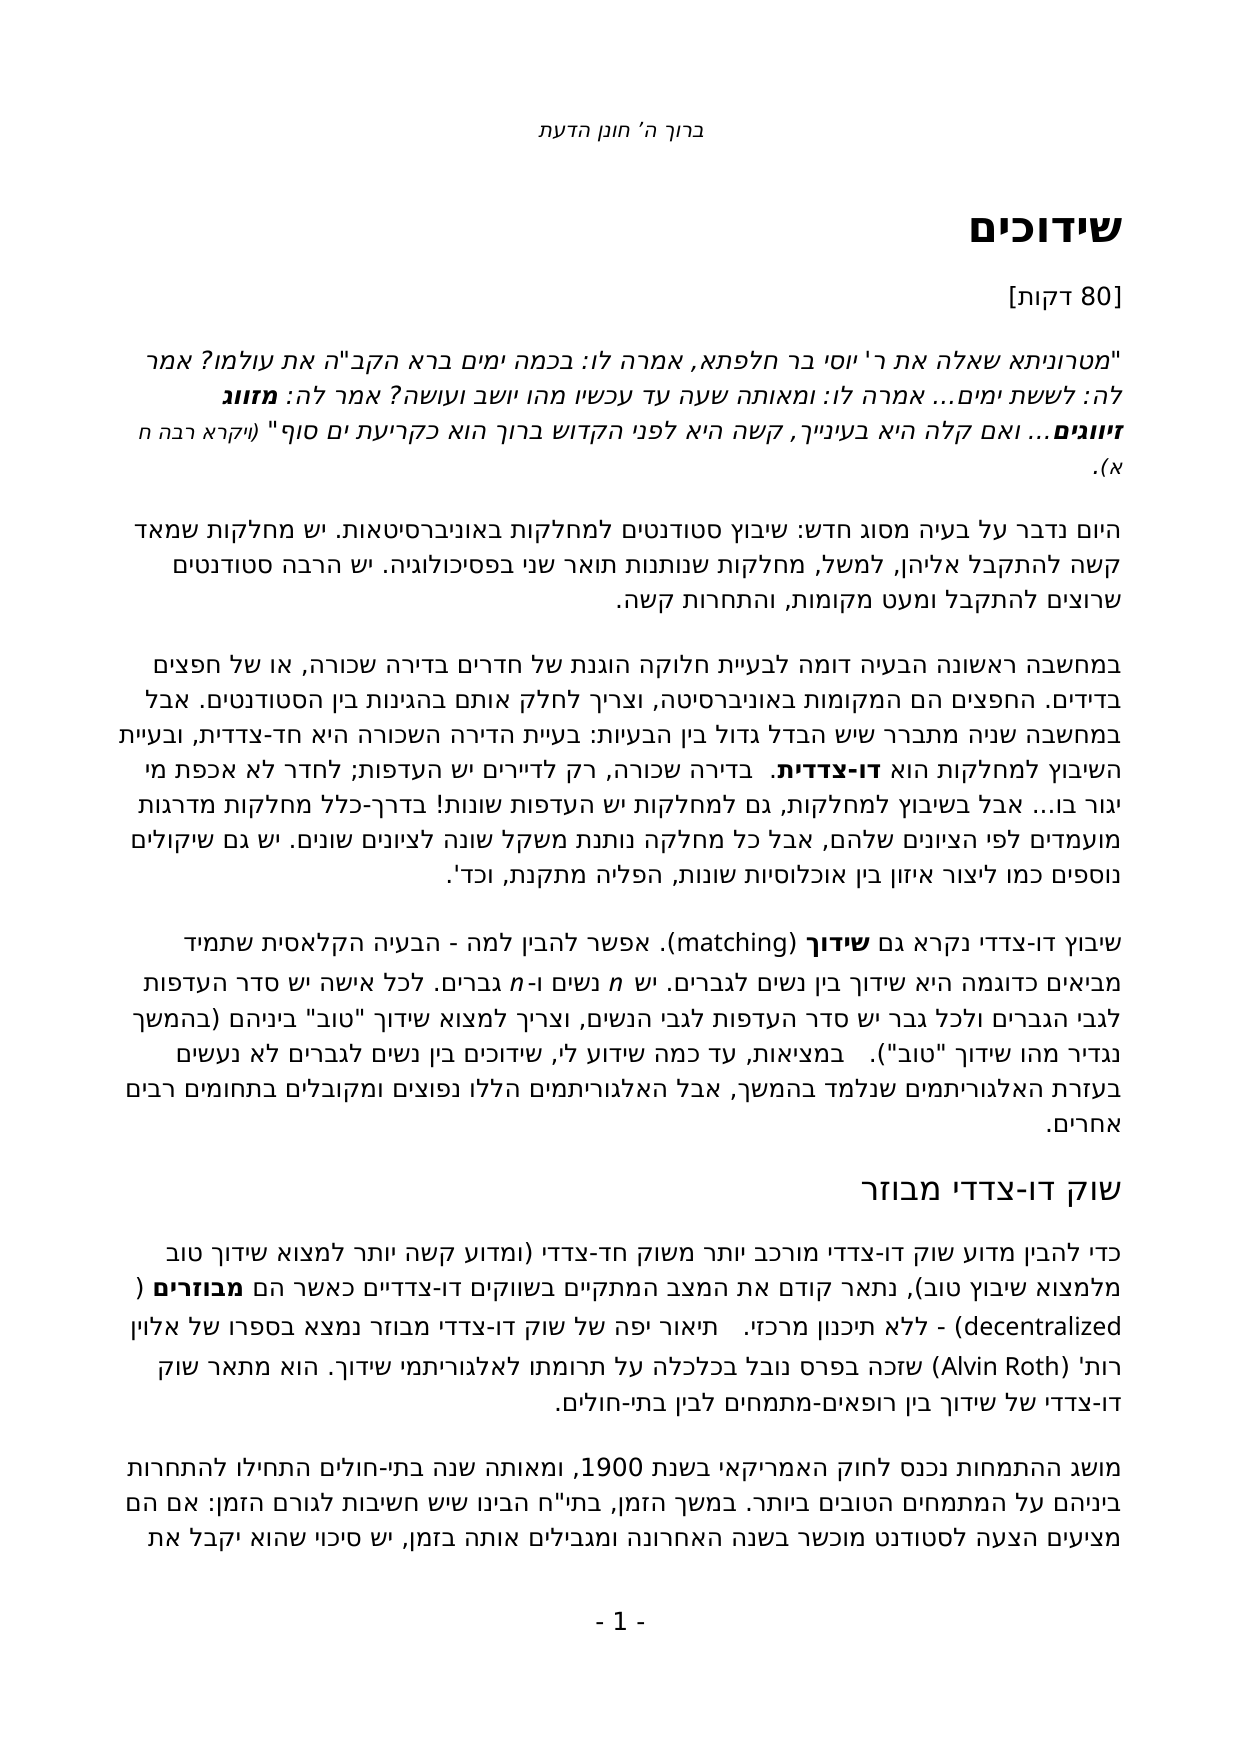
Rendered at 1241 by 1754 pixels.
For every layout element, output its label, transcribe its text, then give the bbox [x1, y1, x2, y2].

text מושג ההתמחות נכנס לחוק האמריקאי בשנת 1900, ומאותה שנה בתי-חולים התחילו להתחרות ביניהם על המתמחים הטובים ביותר. במשך הזמן, בתי"ח הבינו שיש חשיבות לגורם הזמן: אם הם מציעים הצעה לסטודנט מוכשר בשנה האחרונה ומגבילים אותה בזמן, יש סיכוי שהוא יקבל את ההצעה שלהם למרות שיש בי"ח שהוא רוצה יותר, כיוון שהוא לא יודע אם ביה"ח הזה יציע לו הצעה. ההצעות הלכו ונעשו מוקדמות יותר ויותר, עד שבשנת 1945 הגיעו למצב שבתי"ח כבר הציעו הצעות לסטודנטים בסוף שנה ראשונה. המצב הזה כמובן בעייתי מאד: הוא בעייתי לסטודנטים כי הם צריכים להתחייב על המקום שבו יתמחו בעוד שנתיים. הוא בעייתי גם לבתיה"ח כי הם צריכים לבחור סטודנטים כשהנתון היחיד שיש להם הוא הציונים שלהם בשנה ראשונה. המצב הזה, שבו שוק דו-צדדי "מתדרדר" להצעות מוקדמות לא הגיוניות, נקרא פרימה (unraveling). [118, 1453, 1122, 1552]
text במחשבה ראשונה הבעיה דומה לבעיית חלוקה הוגנת של חדרים בדירה שכורה, או של חפצים בדידים. החפצים הם המקומות באוניברסיטה, וצריך לחלק אותם בהגינות בין הסטודנטים. אבל במחשבה שניה מתברר שיש הבדל גדול בין הבעיות: בעיית הדירה השכורה היא חד-צדדית, ובעיית השיבוץ למחלקות הוא דו-צדדית. בדירה שכורה, רק לדיירים יש העדפות; לחדר לא אכפת מי יגור בו... אבל בשיבוץ למחלקות, גם למחלקות יש העדפות שונות! בדרך-כלל מחלקות מדרגות מועמדים לפי הציונים שלהם, אבל כל מחלקה נותנת משקל שונה לציונים שונים. יש גם שיקולים נוספים כמו ליצור איזון בין אוכלוסיות שונות, הפליה מתקנת, וכד'. [118, 650, 1122, 889]
subtitle שידוכים [118, 201, 1122, 252]
text שיבוץ דו-צדדי נקרא גם שידוך (matching). אפשר להבין למה - הבעיה הקלאסית שתמיד מביאים כדוגמה היא שידוך בין נשים לגברים. יש n נשים ו-n גברים. לכל אישה יש סדר העדפות לגבי הגברים ולכל גבר יש סדר העדפות לגבי הנשים, וצריך למצוא שידוך "טוב" ביניהם (בהמשך נגדיר מהו שידוך "טוב"). במציאות, עד כמה שידוע לי, שידוכים בין נשים לגברים לא נעשים בעזרת האלגוריתמים שנלמד בהמשך, אבל האלגוריתמים הללו נפוצים ומקובלים בתחומים רבים אחרים. [118, 925, 1122, 1139]
text "מטרוניתא שאלה את ר' יוסי בר חלפתא, אמרה לו: בכמה ימים ברא הקב"ה את עולמו? אמר לה: לששת ימים... אמרה לו: ומאותה שעה עד עכשיו מהו יושב ועושה? אמר לה: מזווג זיווגים... ואם קלה היא בעינייך, קשה היא לפני הקדוש ברוך הוא כקריעת ים סוף" (ויקרא רבה ח א). [118, 346, 1122, 480]
text כדי להבין מדוע שוק דו-צדדי מורכב יותר משוק חד-צדדי (ומדוע קשה יותר למצוא שידוך טוב מלמצוא שיבוץ טוב), נתאר קודם את המצב המתקיים בשווקים דו-צדדיים כאשר הם מבוזרים (decentralized) - ללא תיכנון מרכזי. תיאור יפה של שוק דו-צדדי מבוזר נמצא בספרו של אלוין רות' (Alvin Roth) שזכה בפרס נובל בכלכלה על תרומתו לאלגוריתמי שידוך. הוא מתאר שוק דו-צדדי של שידוך בין רופאים-מתמחים לבין בתי-חולים. [118, 1238, 1122, 1418]
subtitle שוק דו-צדדי מבוזר [118, 1169, 1122, 1208]
text [80 דקות] [118, 282, 1122, 311]
text היום נדבר על בעיה מסוג חדש: שיבוץ סטודנטים למחלקות באוניברסיטאות. יש מחלקות שמאד קשה להתקבל אליהן, למשל, מחלקות שנותנות תואר שני בפסיכולוגיה. יש הרבה סטודנטים שרוצים להתקבל ומעט מקומות, והתחרות קשה. [118, 516, 1122, 615]
